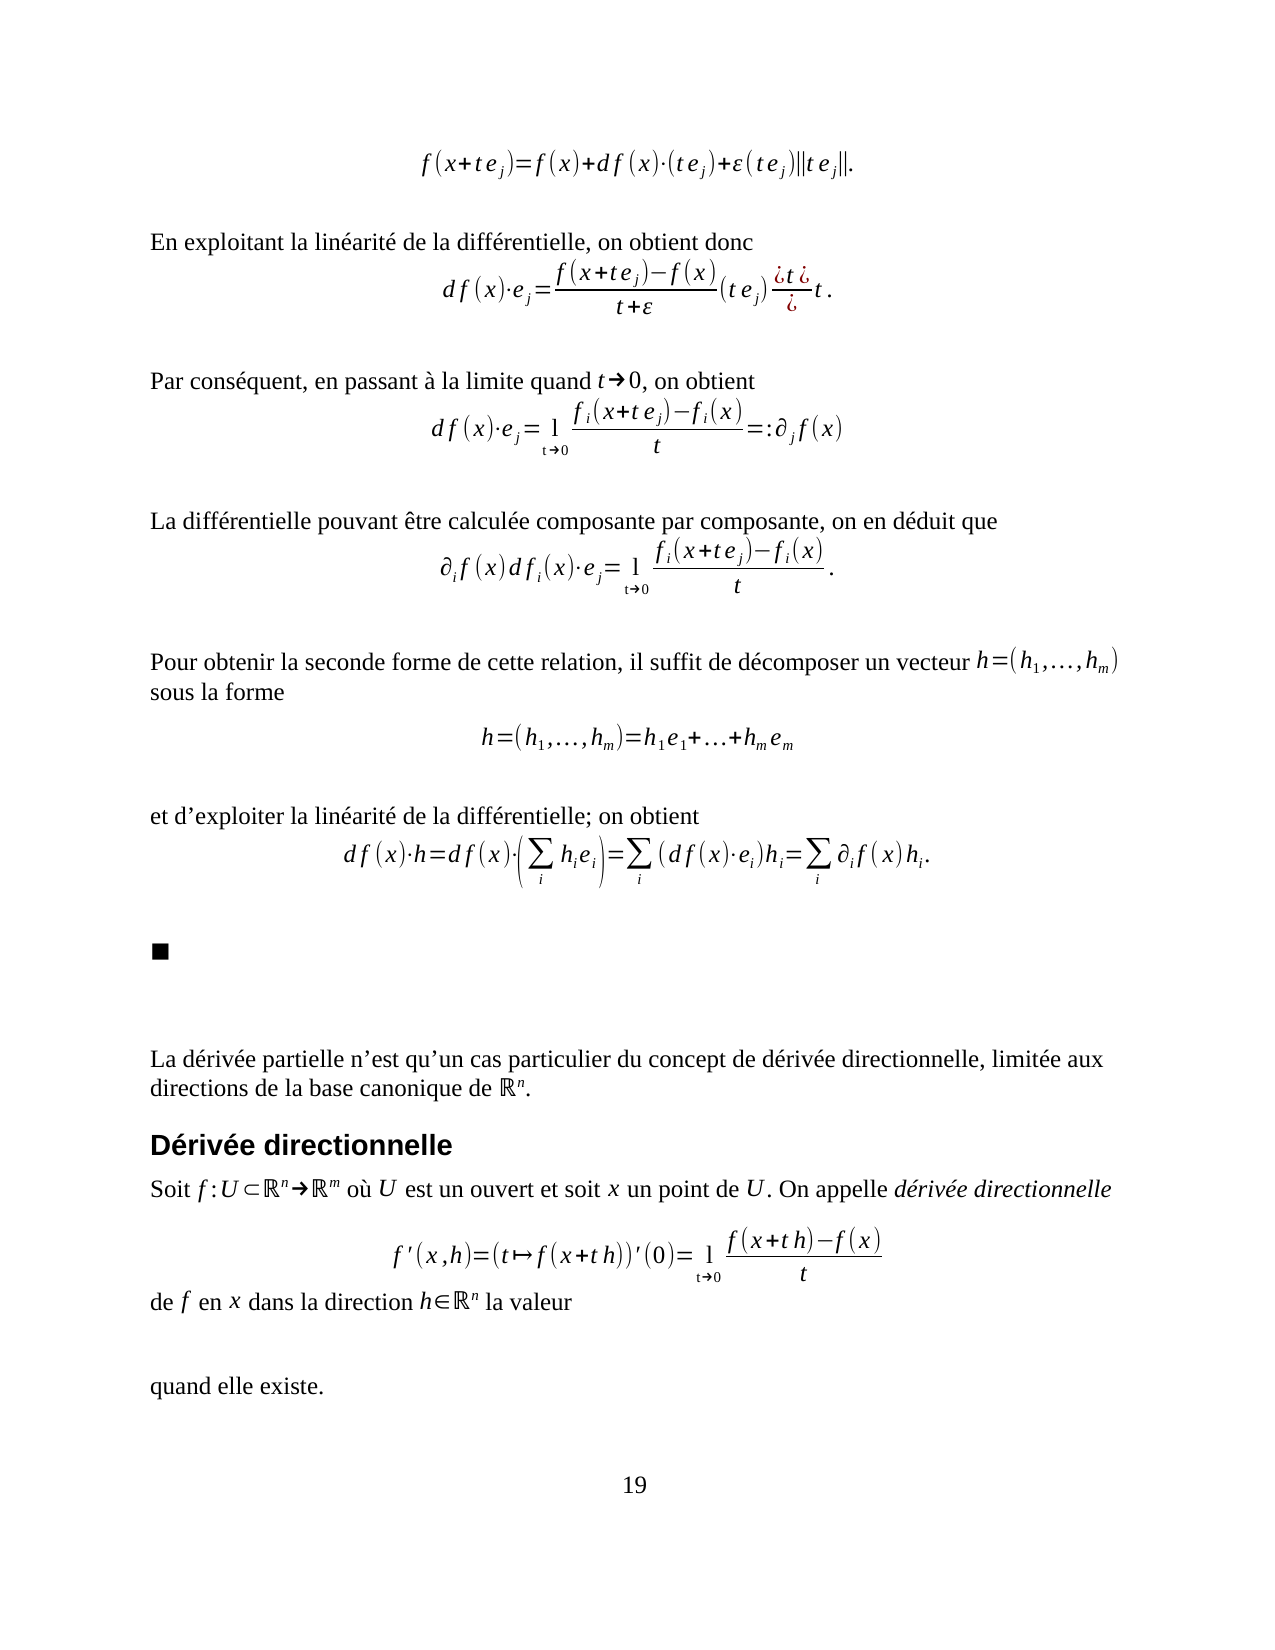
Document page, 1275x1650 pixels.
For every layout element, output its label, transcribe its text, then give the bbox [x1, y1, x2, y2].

subtitle Dérivée directionnelle [150, 1127, 1125, 1161]
text En exploitant la linéarité de la différentielle, on obtient donc [150, 227, 1125, 256]
text La dérivée partielle n’est qu’un cas particulier du concept de dérivée directionnelle, limitée aux directions de la base canonique de . [150, 1044, 1125, 1102]
text et d’exploiter la linéarité de la différentielle; on obtient [150, 801, 1125, 830]
text Par conséquent, en passant à la limite quand , on obtient [150, 366, 1125, 395]
text La différentielle pouvant être calculée composante par composante, on en déduit que [150, 506, 1125, 534]
text quand elle existe. [150, 1371, 1125, 1400]
text Soit où est un ouvert et soit un point de . On appelle dérivée directionnelle de en dans la direction la valeur [150, 1173, 1125, 1316]
text Pour obtenir la seconde forme de cette relation, il suffit de décomposer un vecteur sous la forme [150, 645, 1125, 706]
